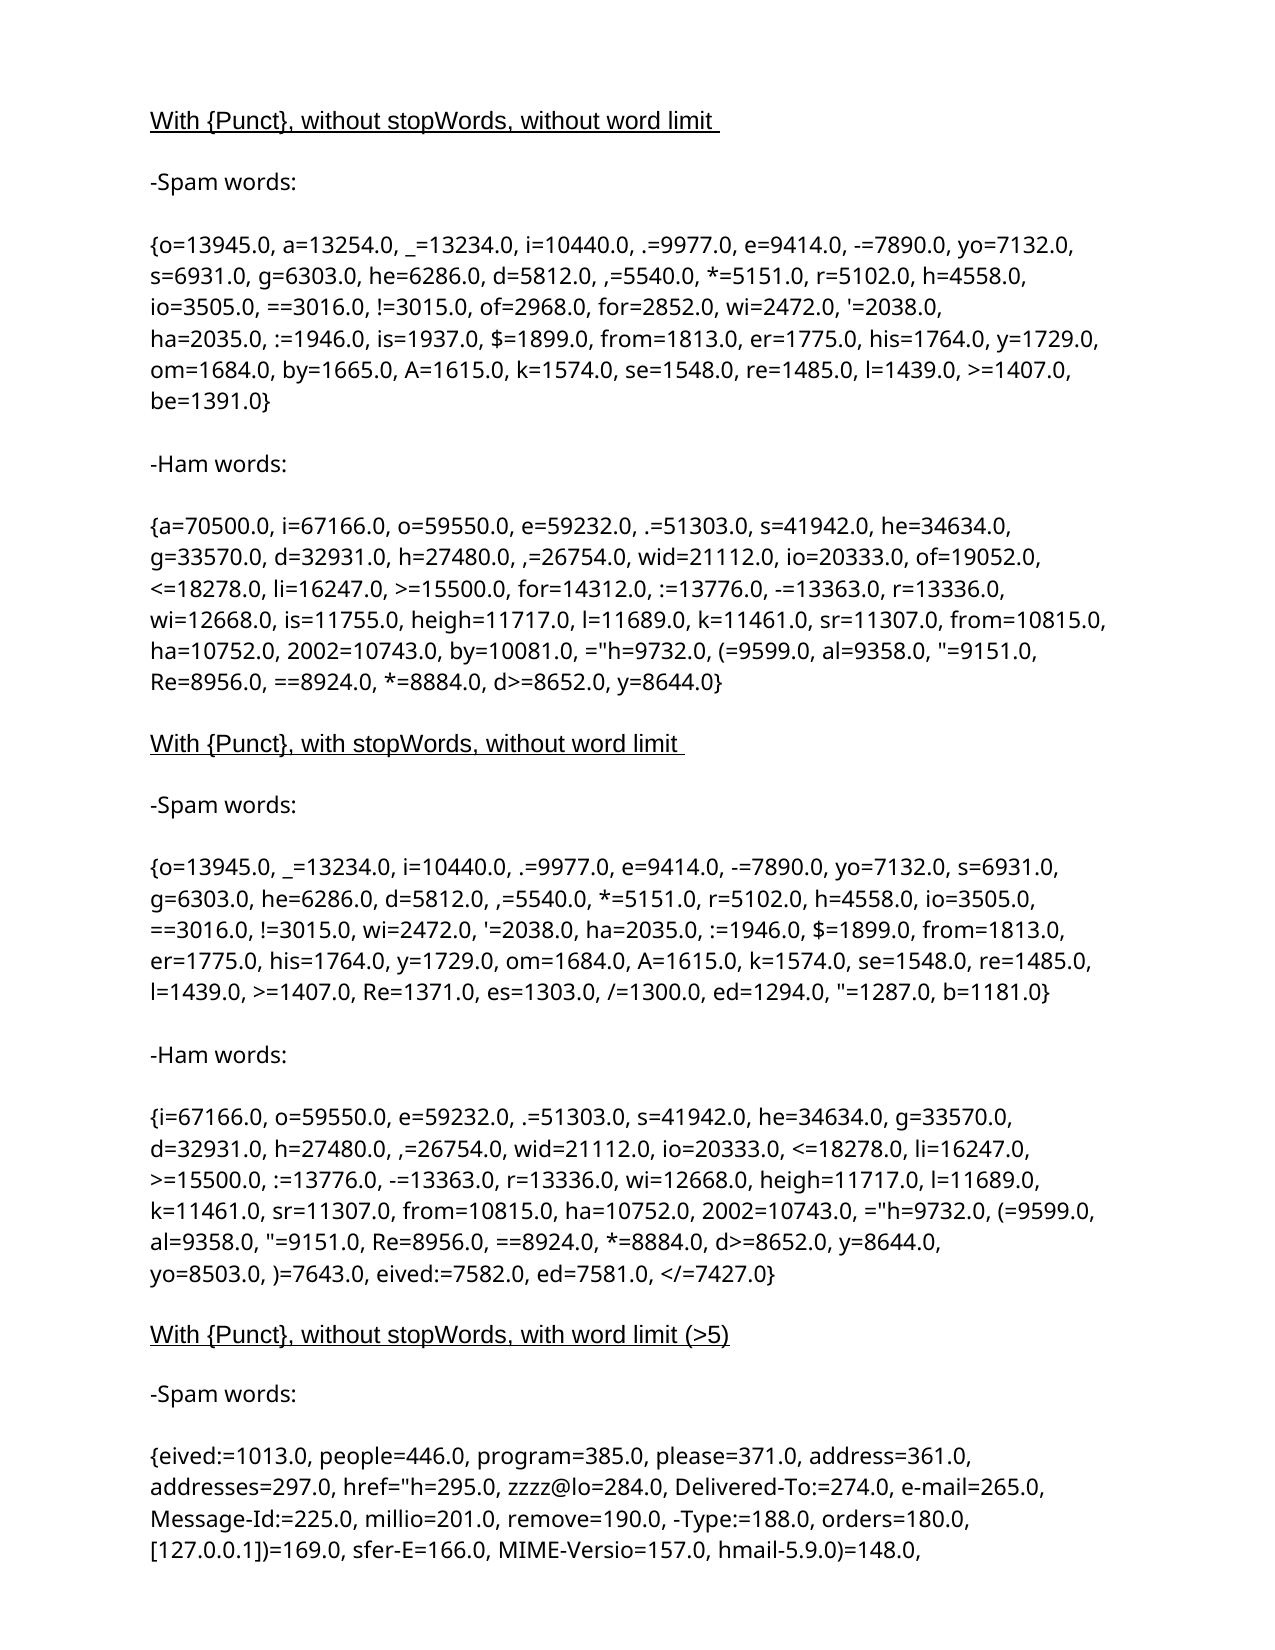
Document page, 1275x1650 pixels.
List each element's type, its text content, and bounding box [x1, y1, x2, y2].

text -Spam words: [150, 789, 1125, 820]
text -Ham words: [150, 447, 1125, 479]
text {i=67166.0, o=59550.0, e=59232.0, .=51303.0, s=41942.0, he=34634.0, g=33570.0, d=32931.0, h=27480.0, ,=26754.0, wid=21112.0, io=20333.0, <=18278.0, li=16247.0, >=15500.0, :=13776.0, -=13363.0, r=13336.0, wi=12668.0, heigh=11717.0, l=11689.0, k=11461.0, sr=11307.0, from=10815.0, ha=10752.0, 2002=10743.0, ="h=9732.0, (=9599.0, al=9358.0, "=9151.0, Re=8956.0, ==8924.0, *=8884.0, d>=8652.0, y=8644.0, yo=8503.0, )=7643.0, eived:=7582.0, ed=7581.0, </=7427.0} [150, 1101, 1125, 1289]
text With {Punct}, with stopWords, without word limit [150, 729, 1125, 757]
text With {Punct}, without stopWords, with word limit (>5) [150, 1320, 1125, 1349]
text -Spam words: [150, 1377, 1125, 1409]
text -Spam words: [150, 166, 1125, 197]
text {a=70500.0, i=67166.0, o=59550.0, e=59232.0, .=51303.0, s=41942.0, he=34634.0, g=33570.0, d=32931.0, h=27480.0, ,=26754.0, wid=21112.0, io=20333.0, of=19052.0, <=18278.0, li=16247.0, >=15500.0, for=14312.0, :=13776.0, -=13363.0, r=13336.0, wi=12668.0, is=11755.0, heigh=11717.0, l=11689.0, k=11461.0, sr=11307.0, from=10815.0, ha=10752.0, 2002=10743.0, by=10081.0, ="h=9732.0, (=9599.0, al=9358.0, "=9151.0, Re=8956.0, ==8924.0, *=8884.0, d>=8652.0, y=8644.0} [150, 510, 1125, 697]
text {o=13945.0, _=13234.0, i=10440.0, .=9977.0, e=9414.0, -=7890.0, yo=7132.0, s=6931.0, g=6303.0, he=6286.0, d=5812.0, ,=5540.0, *=5151.0, r=5102.0, h=4558.0, io=3505.0, ==3016.0, !=3015.0, wi=2472.0, '=2038.0, ha=2035.0, :=1946.0, $=1899.0, from=1813.0, er=1775.0, his=1764.0, y=1729.0, om=1684.0, A=1615.0, k=1574.0, se=1548.0, re=1485.0, l=1439.0, >=1407.0, Re=1371.0, es=1303.0, /=1300.0, ed=1294.0, "=1287.0, b=1181.0} [150, 851, 1125, 1007]
text With {Punct}, without stopWords, without word limit [150, 106, 1125, 135]
text {eived:=1013.0, people=446.0, program=385.0, please=371.0, address=361.0, addresses=297.0, href="h=295.0, zzzz@lo=284.0, Delivered-To:=274.0, e-mail=265.0, Message-Id:=225.0, millio=201.0, remove=190.0, -Type:=188.0, orders=180.0, [127.0.0.1])=169.0, sfer-E=166.0, MIME-Versio=157.0, hmail-5.9.0)=148.0, [150, 1440, 1125, 1565]
text -Ham words: [150, 1039, 1125, 1070]
text {o=13945.0, a=13254.0, _=13234.0, i=10440.0, .=9977.0, e=9414.0, -=7890.0, yo=7132.0, s=6931.0, g=6303.0, he=6286.0, d=5812.0, ,=5540.0, *=5151.0, r=5102.0, h=4558.0, io=3505.0, ==3016.0, !=3015.0, of=2968.0, for=2852.0, wi=2472.0, '=2038.0, ha=2035.0, :=1946.0, is=1937.0, $=1899.0, from=1813.0, er=1775.0, his=1764.0, y=1729.0, om=1684.0, by=1665.0, A=1615.0, k=1574.0, se=1548.0, re=1485.0, l=1439.0, >=1407.0, be=1391.0} [150, 229, 1125, 416]
